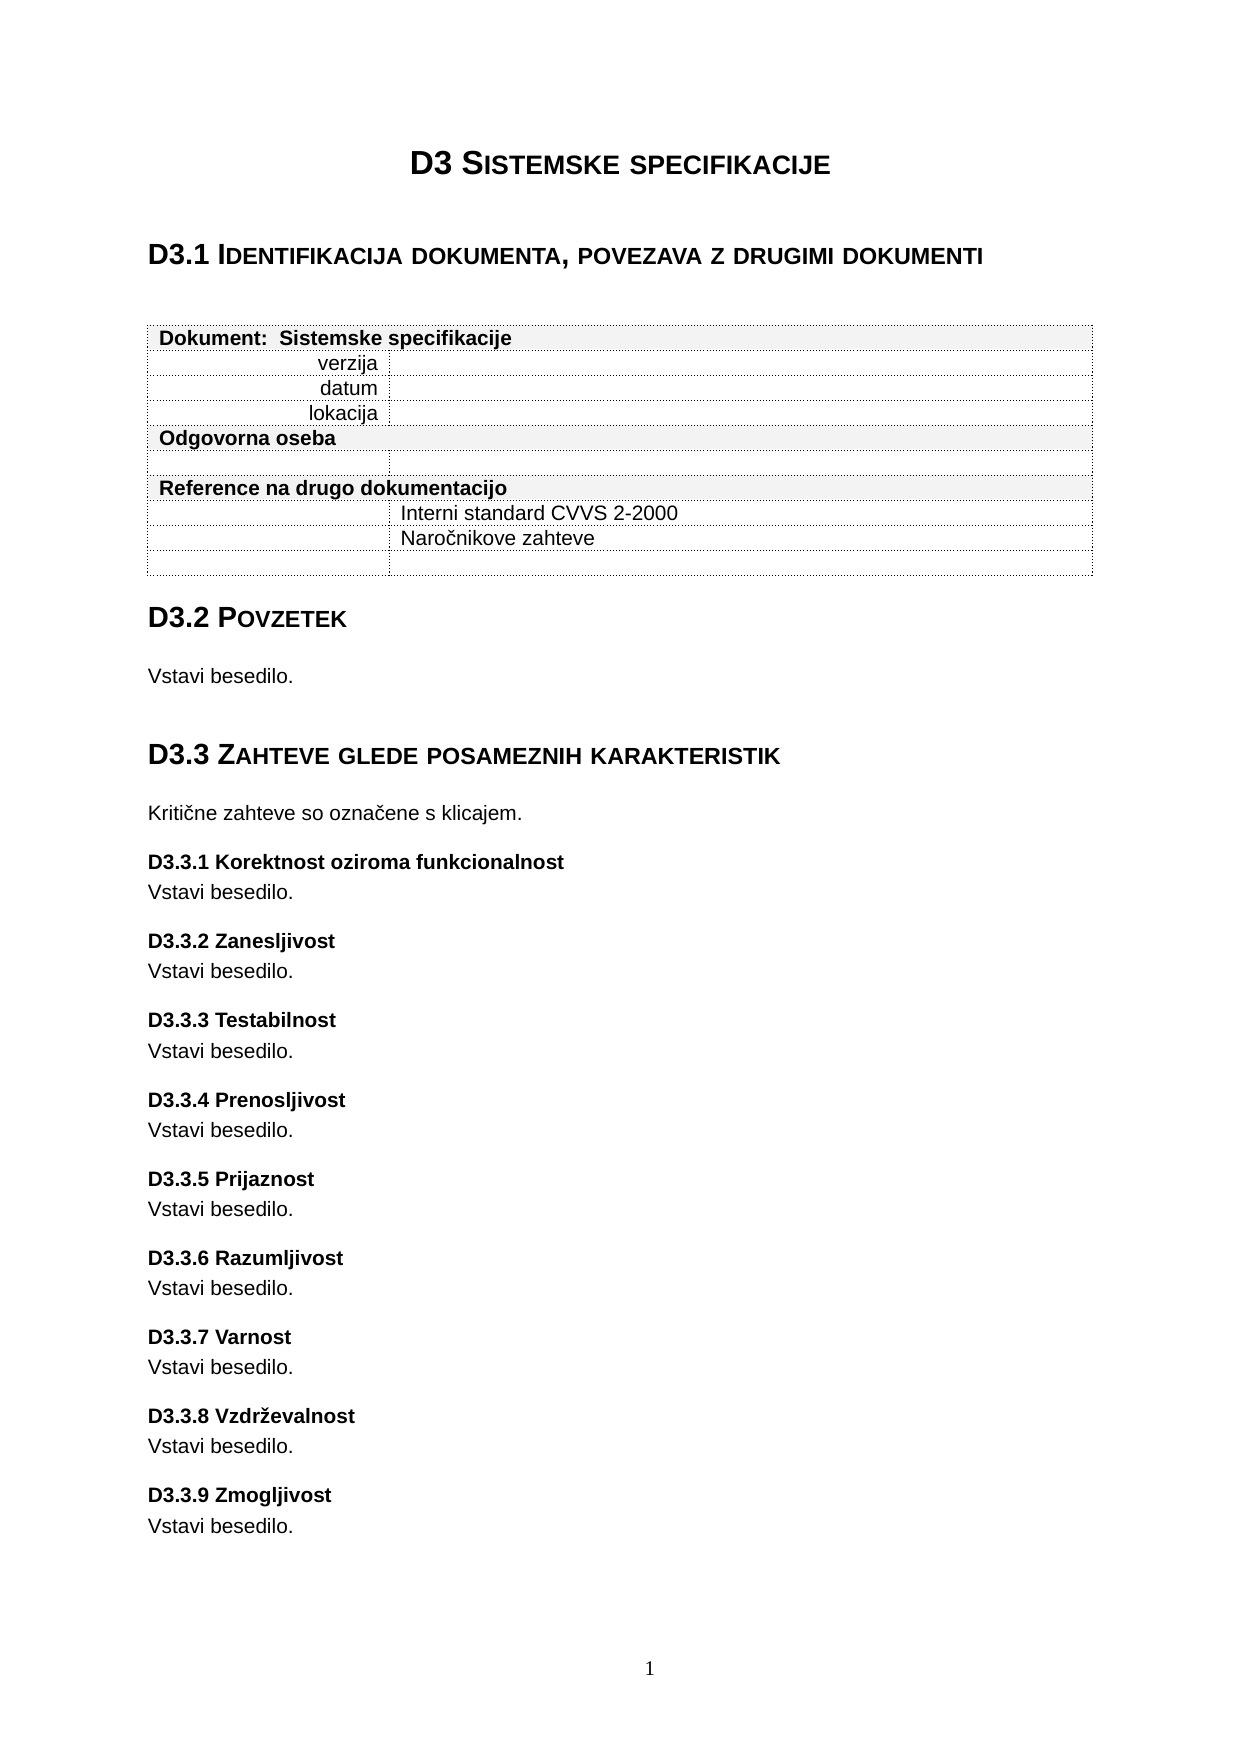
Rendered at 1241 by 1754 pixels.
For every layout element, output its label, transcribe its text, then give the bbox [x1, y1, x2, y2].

subtitle Identifikacija dokumenta, povezava z drugimi dokumenti [148, 237, 1093, 270]
text Vstavi besedilo. [148, 1038, 1093, 1062]
table_cell verzija [148, 350, 389, 374]
text Vstavi besedilo. [148, 880, 1093, 904]
table_cell Naročnikove zahteve [389, 525, 1093, 549]
text Vstavi besedilo. [148, 1434, 1093, 1458]
table_cell [148, 525, 389, 549]
table_cell [148, 450, 389, 474]
subtitle Zmogljivost [148, 1483, 1093, 1507]
text Vstavi besedilo. [148, 959, 1093, 983]
table_cell Odgovorna oseba [148, 425, 1093, 449]
table_cell [389, 400, 1093, 424]
table_header Dokument: Sistemske specifikacije [148, 325, 1093, 349]
text Vstavi besedilo. [148, 1118, 1093, 1142]
table_cell Reference na drugo dokumentacijo [148, 475, 1093, 499]
subtitle Varnost [148, 1325, 1093, 1349]
subtitle Zanesljivost [148, 929, 1093, 953]
subtitle Povzetek [148, 601, 1093, 634]
text Vstavi besedilo. [148, 664, 1093, 688]
subtitle Vzdrževalnost [148, 1404, 1093, 1428]
subtitle Razumljivost [148, 1246, 1093, 1270]
table_cell Interni standard CVVS 2-2000 [389, 500, 1093, 524]
table_cell datum [148, 375, 389, 399]
subtitle Zahteve glede posameznih karakteristik [148, 737, 1093, 771]
text Vstavi besedilo. [148, 1355, 1093, 1379]
table_cell [148, 500, 389, 524]
text Kritične zahteve so označene s klicajem. [148, 801, 1093, 825]
subtitle Korektnost oziroma funkcionalnost [148, 850, 1093, 874]
subtitle Prenosljivost [148, 1087, 1093, 1111]
subtitle Testabilnost [148, 1008, 1093, 1032]
table_cell [389, 450, 1093, 474]
text Vstavi besedilo. [148, 1513, 1093, 1537]
table_cell [148, 550, 389, 574]
text Vstavi besedilo. [148, 1276, 1093, 1300]
table_cell [389, 375, 1093, 399]
text Vstavi besedilo. [148, 1197, 1093, 1221]
table_cell [389, 550, 1093, 574]
table_cell lokacija [148, 400, 389, 424]
subtitle Prijaznost [148, 1167, 1093, 1191]
table_cell [389, 350, 1093, 374]
subtitle Sistemske specifikacije [148, 143, 1093, 182]
